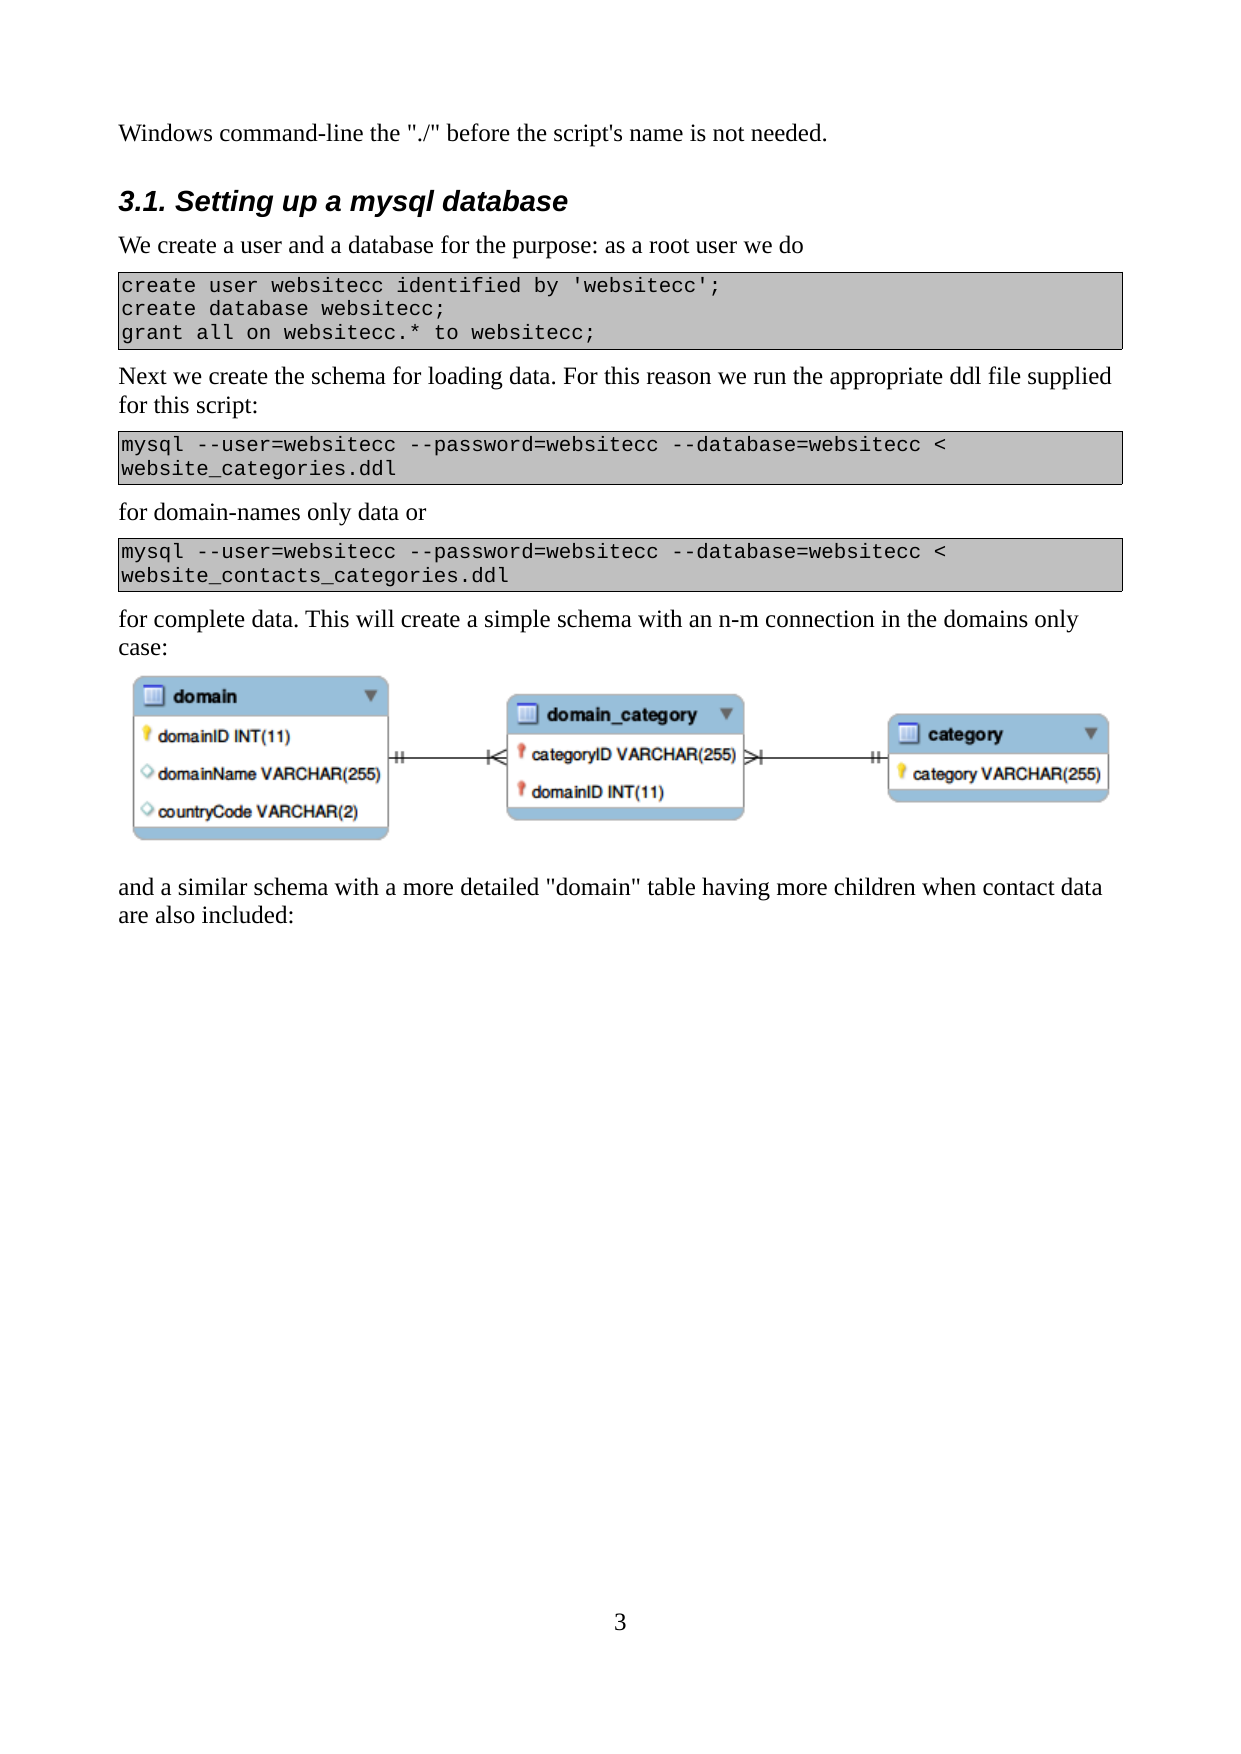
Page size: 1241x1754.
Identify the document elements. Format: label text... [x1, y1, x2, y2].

text Windows command-line the "./" before the script's name is not needed. [118, 118, 1122, 147]
subtitle Setting up a mysql database [118, 184, 1122, 218]
text for complete data. This will create a simple schema with an n-m connection in the domains only case: [118, 604, 1122, 661]
text create database websitecc; [119, 295, 1122, 319]
text Next we create the schema for loading data. For this reason we run the appropriate ddl file supplied for this script: [118, 361, 1122, 418]
text grant all on websitecc.* to websitecc; [119, 319, 1122, 349]
text mysql --user=websitecc --password=websitecc --database=websitecc < website_contacts_categories.ddl [119, 539, 1122, 591]
text mysql --user=websitecc --password=websitecc --database=websitecc < website_categories.ddl [119, 432, 1122, 484]
text and a similar schema with a more detailed "domain" table having more children when contact data are also included: [118, 872, 1122, 929]
text [118, 854, 1122, 859]
text for domain-names only data or [118, 497, 1122, 526]
text create user websitecc identified by 'websitecc'; [119, 273, 1122, 295]
text We create a user and a database for the purpose: as a root user we do [118, 230, 1122, 259]
